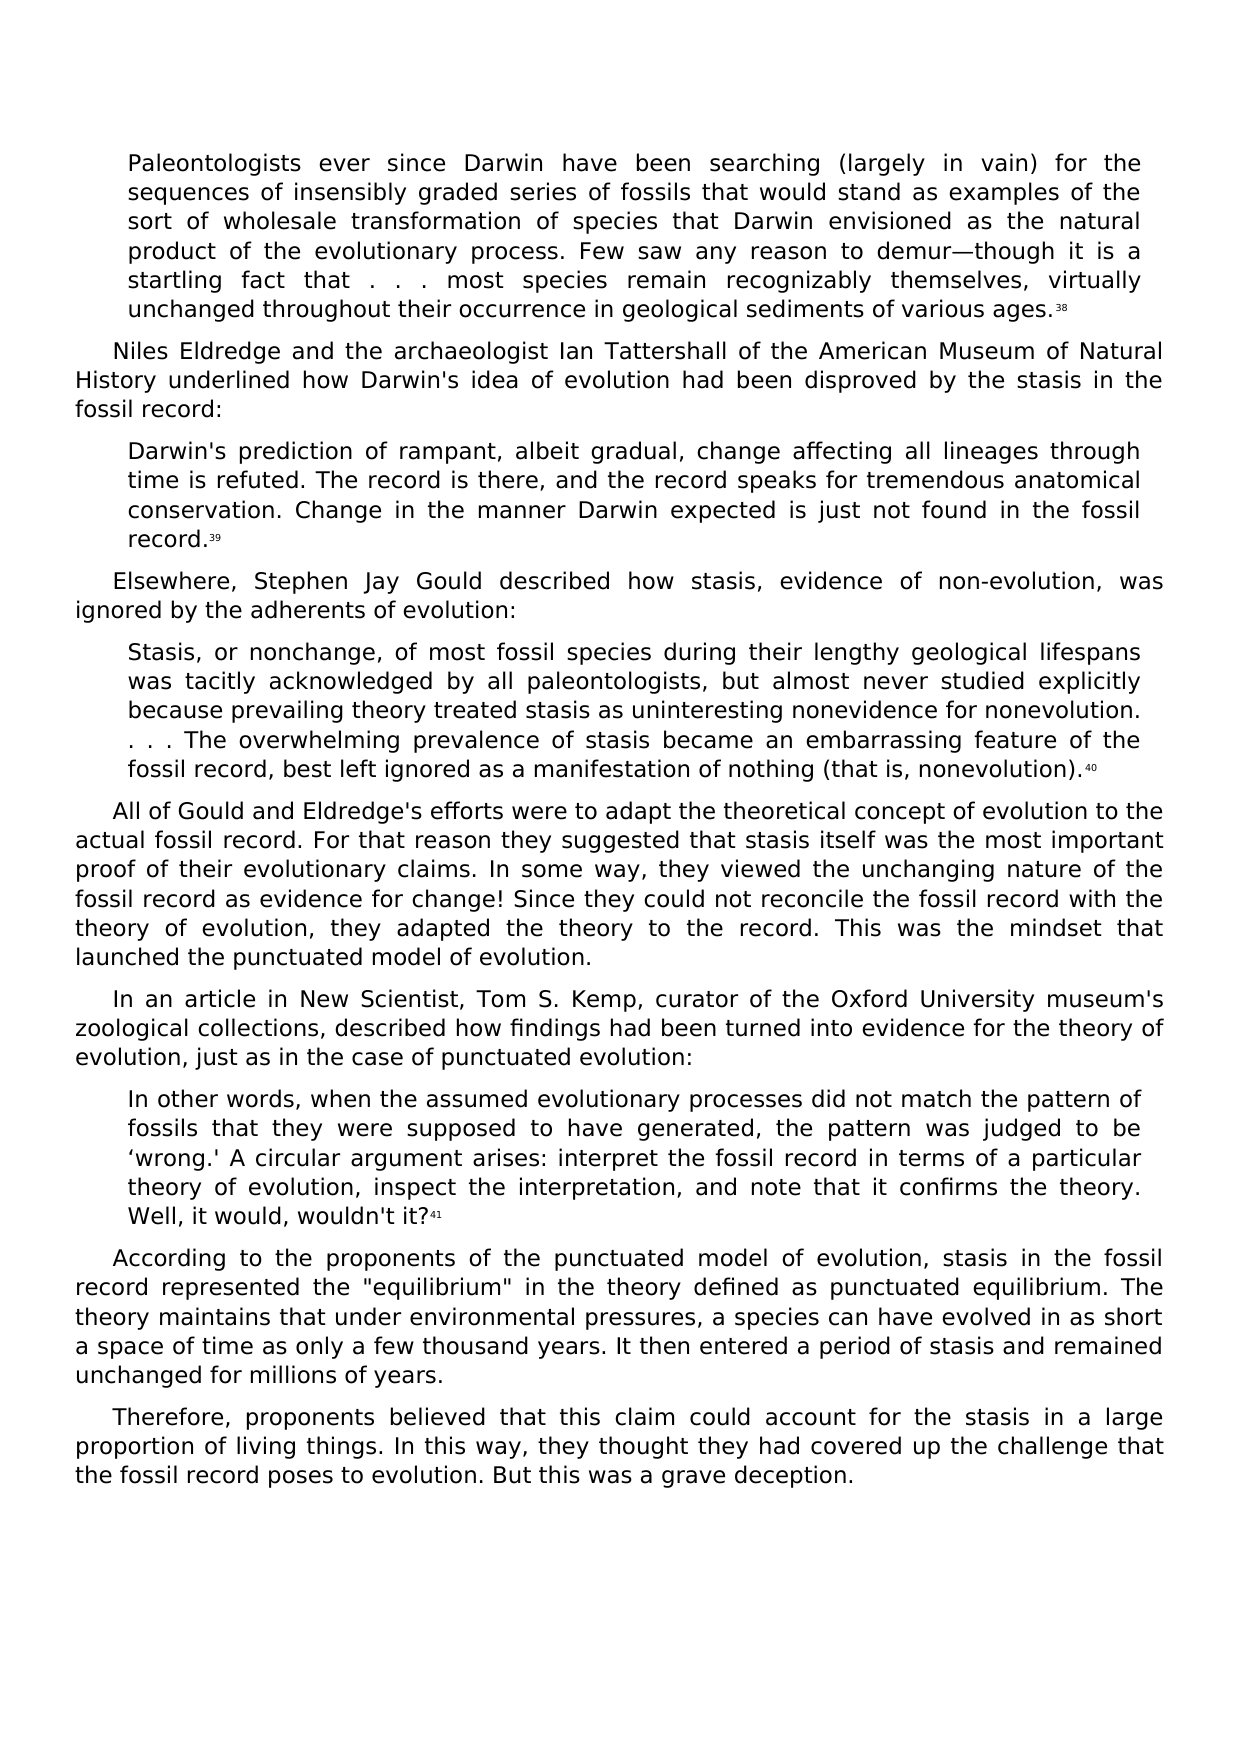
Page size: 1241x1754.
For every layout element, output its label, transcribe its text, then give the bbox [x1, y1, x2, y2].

text In other words, when the assumed evolutionary processes did not match the pattern of fossils that they were supposed to have generated, the pattern was judged to be ‘wrong.' A circular argument arises: interpret the fossil record in terms of a particular theory of evolution, inspect the interpretation, and note that it confirms the theory. Well, it would, wouldn't it?41 [127, 1086, 1143, 1230]
text Therefore, proponents believed that this claim could account for the stasis in a large proportion of living things. In this way, they thought they had covered up the challenge that the fossil record poses to evolution. But this was a grave deception. [75, 1404, 1165, 1489]
text Paleontologists ever since Darwin have been searching (largely in vain) for the sequences of insensibly graded series of fossils that would stand as examples of the sort of wholesale transformation of species that Darwin envisioned as the natural product of the evolutionary process. Few saw any reason to demur—though it is a startling fact that . . . most species remain recognizably themselves, virtually unchanged throughout their occurrence in geological sediments of various ages.38 [127, 150, 1143, 323]
text In an article in New Scientist, Tom S. Kemp, curator of the Oxford University museum's zoological collections, described how findings had been turned into evidence for the theory of evolution, just as in the case of punctuated evolution: [75, 986, 1165, 1071]
text Niles Eldredge and the archaeologist Ian Tattershall of the American Museum of Natural History underlined how Darwin's idea of evolution had been disproved by the stasis in the fossil record: [75, 338, 1165, 423]
text All of Gould and Eldredge's efforts were to adapt the theoretical concept of evolution to the actual fossil record. For that reason they suggested that stasis itself was the most important proof of their evolutionary claims. In some way, they viewed the unchanging nature of the fossil record as evidence for change! Since they could not reconcile the fossil record with the theory of evolution, they adapted the theory to the record. This was the mindset that launched the punctuated model of evolution. [75, 798, 1165, 971]
text Darwin's prediction of rampant, albeit gradual, change affecting all lineages through time is refuted. The record is there, and the record speaks for tremendous anatomical conservation. Change in the manner Darwin expected is just not found in the fossil record.39 [127, 438, 1143, 553]
text According to the proponents of the punctuated model of evolution, stasis in the fossil record represented the "equilibrium" in the theory defined as punctuated equilibrium. The theory maintains that under environmental pressures, a species can have evolved in as short a space of time as only a few thousand years. It then entered a period of stasis and remained unchanged for millions of years. [75, 1245, 1165, 1389]
text Elsewhere, Stephen Jay Gould described how stasis, evidence of non-evolution, was ignored by the adherents of evolution: [75, 568, 1165, 624]
text Stasis, or nonchange, of most fossil species during their lengthy geological lifespans was tacitly acknowledged by all paleontologists, but almost never studied explicitly because prevailing theory treated stasis as uninteresting nonevidence for nonevolution. . . . The overwhelming prevalence of stasis became an embarrassing feature of the fossil record, best left ignored as a manifestation of nothing (that is, nonevolution).40 [127, 639, 1143, 783]
